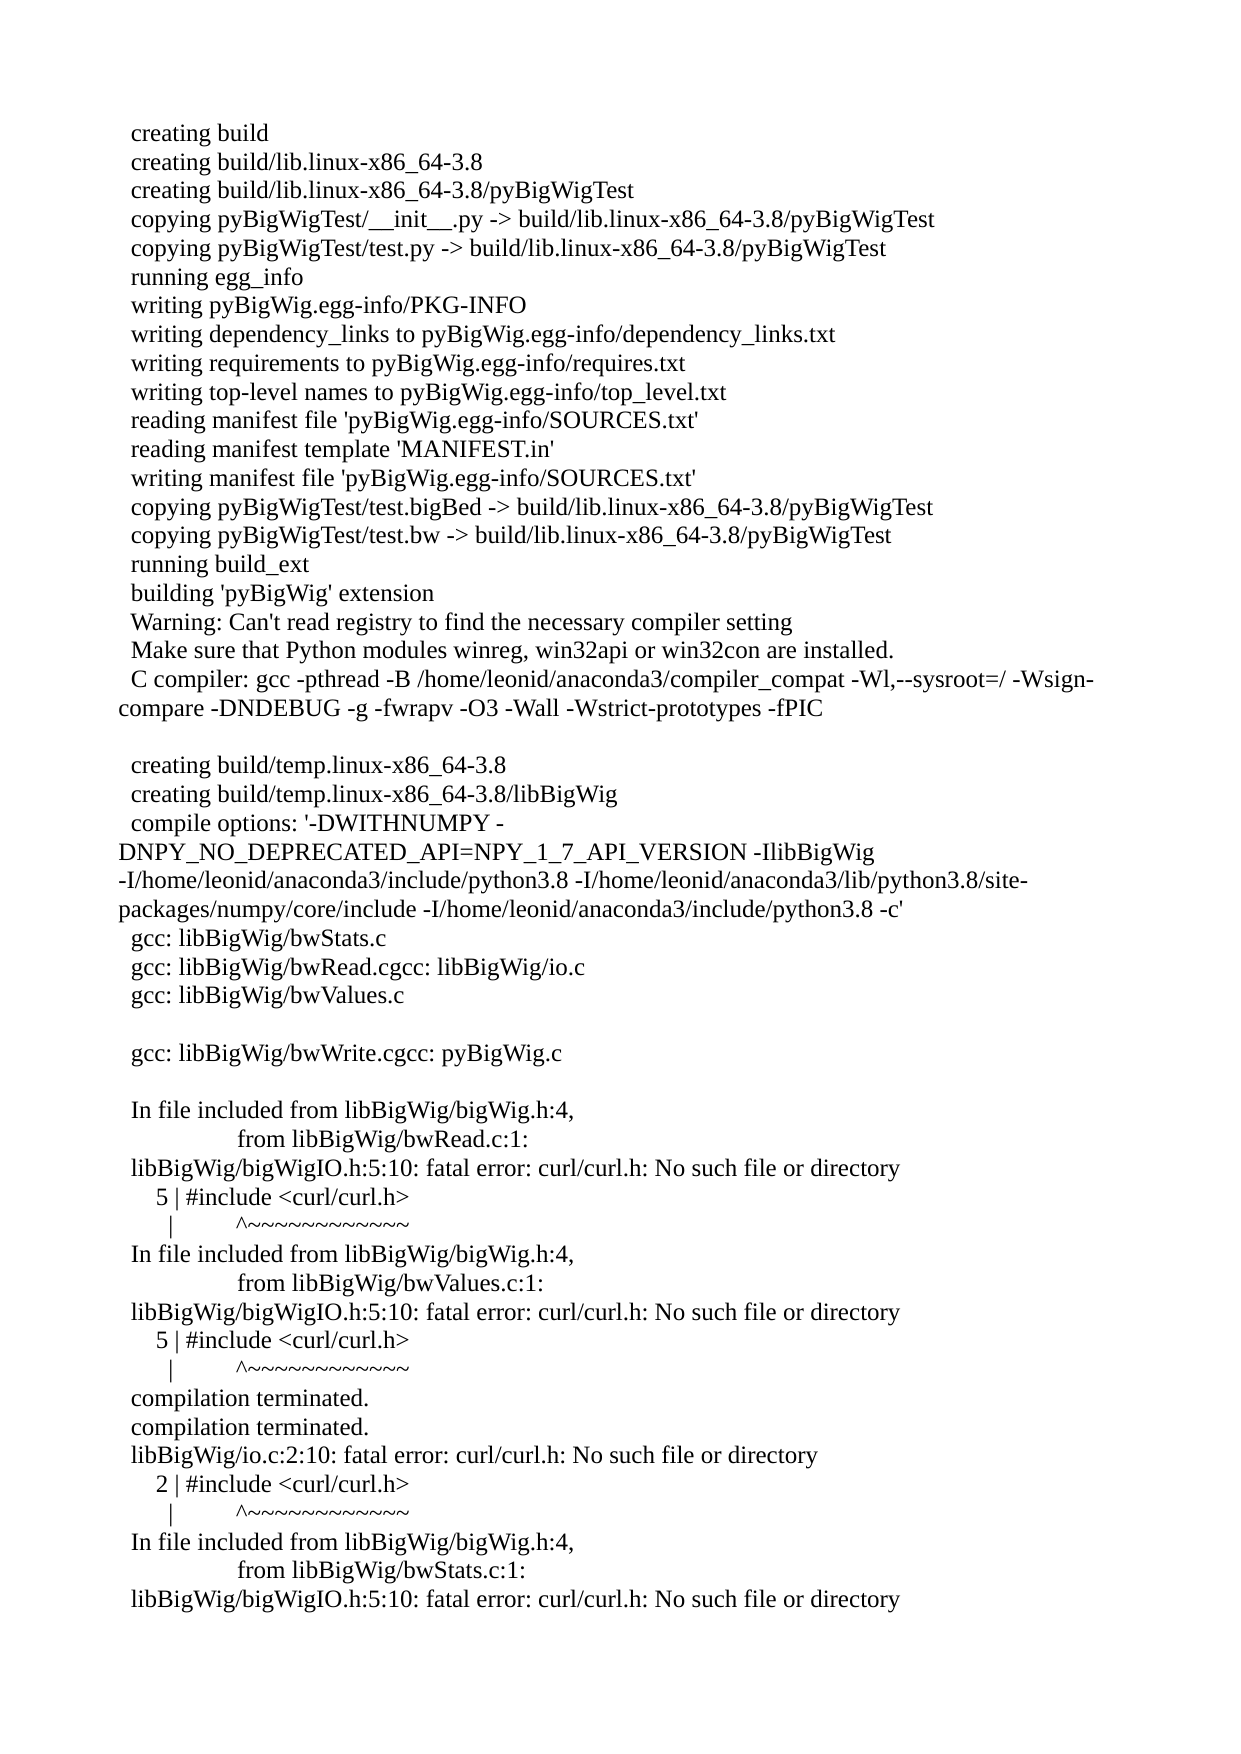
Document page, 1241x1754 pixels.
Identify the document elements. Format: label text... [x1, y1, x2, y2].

text reading manifest template 'MANIFEST.in' [118, 434, 1122, 463]
text compilation terminated. [118, 1383, 1122, 1412]
text creating build/lib.linux-x86_64-3.8 [118, 147, 1122, 176]
text | ^~~~~~~~~~~~~ [118, 1498, 1122, 1527]
text In file included from libBigWig/bigWig.h:4, [118, 1239, 1122, 1268]
text In file included from libBigWig/bigWig.h:4, [118, 1527, 1122, 1556]
text 2 | #include <curl/curl.h> [118, 1469, 1122, 1498]
text Warning: Can't read registry to find the necessary compiler setting [118, 607, 1122, 636]
text libBigWig/bigWigIO.h:5:10: fatal error: curl/curl.h: No such file or directory [118, 1297, 1122, 1326]
text creating build/temp.linux-x86_64-3.8/libBigWig [118, 779, 1122, 808]
text | ^~~~~~~~~~~~~ [118, 1354, 1122, 1383]
text running build_ext [118, 549, 1122, 578]
text | ^~~~~~~~~~~~~ [118, 1211, 1122, 1239]
text reading manifest file 'pyBigWig.egg-info/SOURCES.txt' [118, 406, 1122, 434]
text writing manifest file 'pyBigWig.egg-info/SOURCES.txt' [118, 463, 1122, 492]
text 5 | #include <curl/curl.h> [118, 1326, 1122, 1354]
text copying pyBigWigTest/test.bigBed -> build/lib.linux-x86_64-3.8/pyBigWigTest [118, 492, 1122, 521]
text building 'pyBigWig' extension [118, 578, 1122, 607]
text Make sure that Python modules winreg, win32api or win32con are installed. [118, 636, 1122, 664]
text creating build/temp.linux-x86_64-3.8 [118, 751, 1122, 779]
text copying pyBigWigTest/test.py -> build/lib.linux-x86_64-3.8/pyBigWigTest [118, 233, 1122, 262]
text creating build [118, 118, 1122, 147]
text compilation terminated. [118, 1412, 1122, 1441]
text libBigWig/bigWigIO.h:5:10: fatal error: curl/curl.h: No such file or directory [118, 1584, 1122, 1613]
text compile options: '-DWITHNUMPY -DNPY_NO_DEPRECATED_API=NPY_1_7_API_VERSION -IlibBigWig -I/home/leonid/anaconda3/include/python3.8 -I/home/leonid/anaconda3/lib/python3.8/site-packages/numpy/core/include -I/home/leonid/anaconda3/include/python3.8 -c' [118, 808, 1122, 923]
text creating build/lib.linux-x86_64-3.8/pyBigWigTest [118, 176, 1122, 204]
text writing dependency_links to pyBigWig.egg-info/dependency_links.txt [118, 319, 1122, 348]
text copying pyBigWigTest/__init__.py -> build/lib.linux-x86_64-3.8/pyBigWigTest [118, 204, 1122, 233]
text libBigWig/io.c:2:10: fatal error: curl/curl.h: No such file or directory [118, 1441, 1122, 1469]
text from libBigWig/bwValues.c:1: [118, 1268, 1122, 1297]
text writing requirements to pyBigWig.egg-info/requires.txt [118, 348, 1122, 377]
text from libBigWig/bwRead.c:1: [118, 1124, 1122, 1153]
text from libBigWig/bwStats.c:1: [118, 1556, 1122, 1584]
text writing pyBigWig.egg-info/PKG-INFO [118, 291, 1122, 319]
text gcc: libBigWig/bwWrite.cgcc: pyBigWig.c [118, 1038, 1122, 1067]
text copying pyBigWigTest/test.bw -> build/lib.linux-x86_64-3.8/pyBigWigTest [118, 521, 1122, 549]
text 5 | #include <curl/curl.h> [118, 1182, 1122, 1211]
text In file included from libBigWig/bigWig.h:4, [118, 1096, 1122, 1124]
text running egg_info [118, 262, 1122, 291]
text gcc: libBigWig/bwRead.cgcc: libBigWig/io.c [118, 952, 1122, 981]
text gcc: libBigWig/bwStats.c [118, 923, 1122, 952]
text writing top-level names to pyBigWig.egg-info/top_level.txt [118, 377, 1122, 406]
text libBigWig/bigWigIO.h:5:10: fatal error: curl/curl.h: No such file or directory [118, 1153, 1122, 1182]
text gcc: libBigWig/bwValues.c [118, 981, 1122, 1009]
text C compiler: gcc -pthread -B /home/leonid/anaconda3/compiler_compat -Wl,--sysroot=/ -Wsign-compare -DNDEBUG -g -fwrapv -O3 -Wall -Wstrict-prototypes -fPIC [118, 664, 1122, 722]
